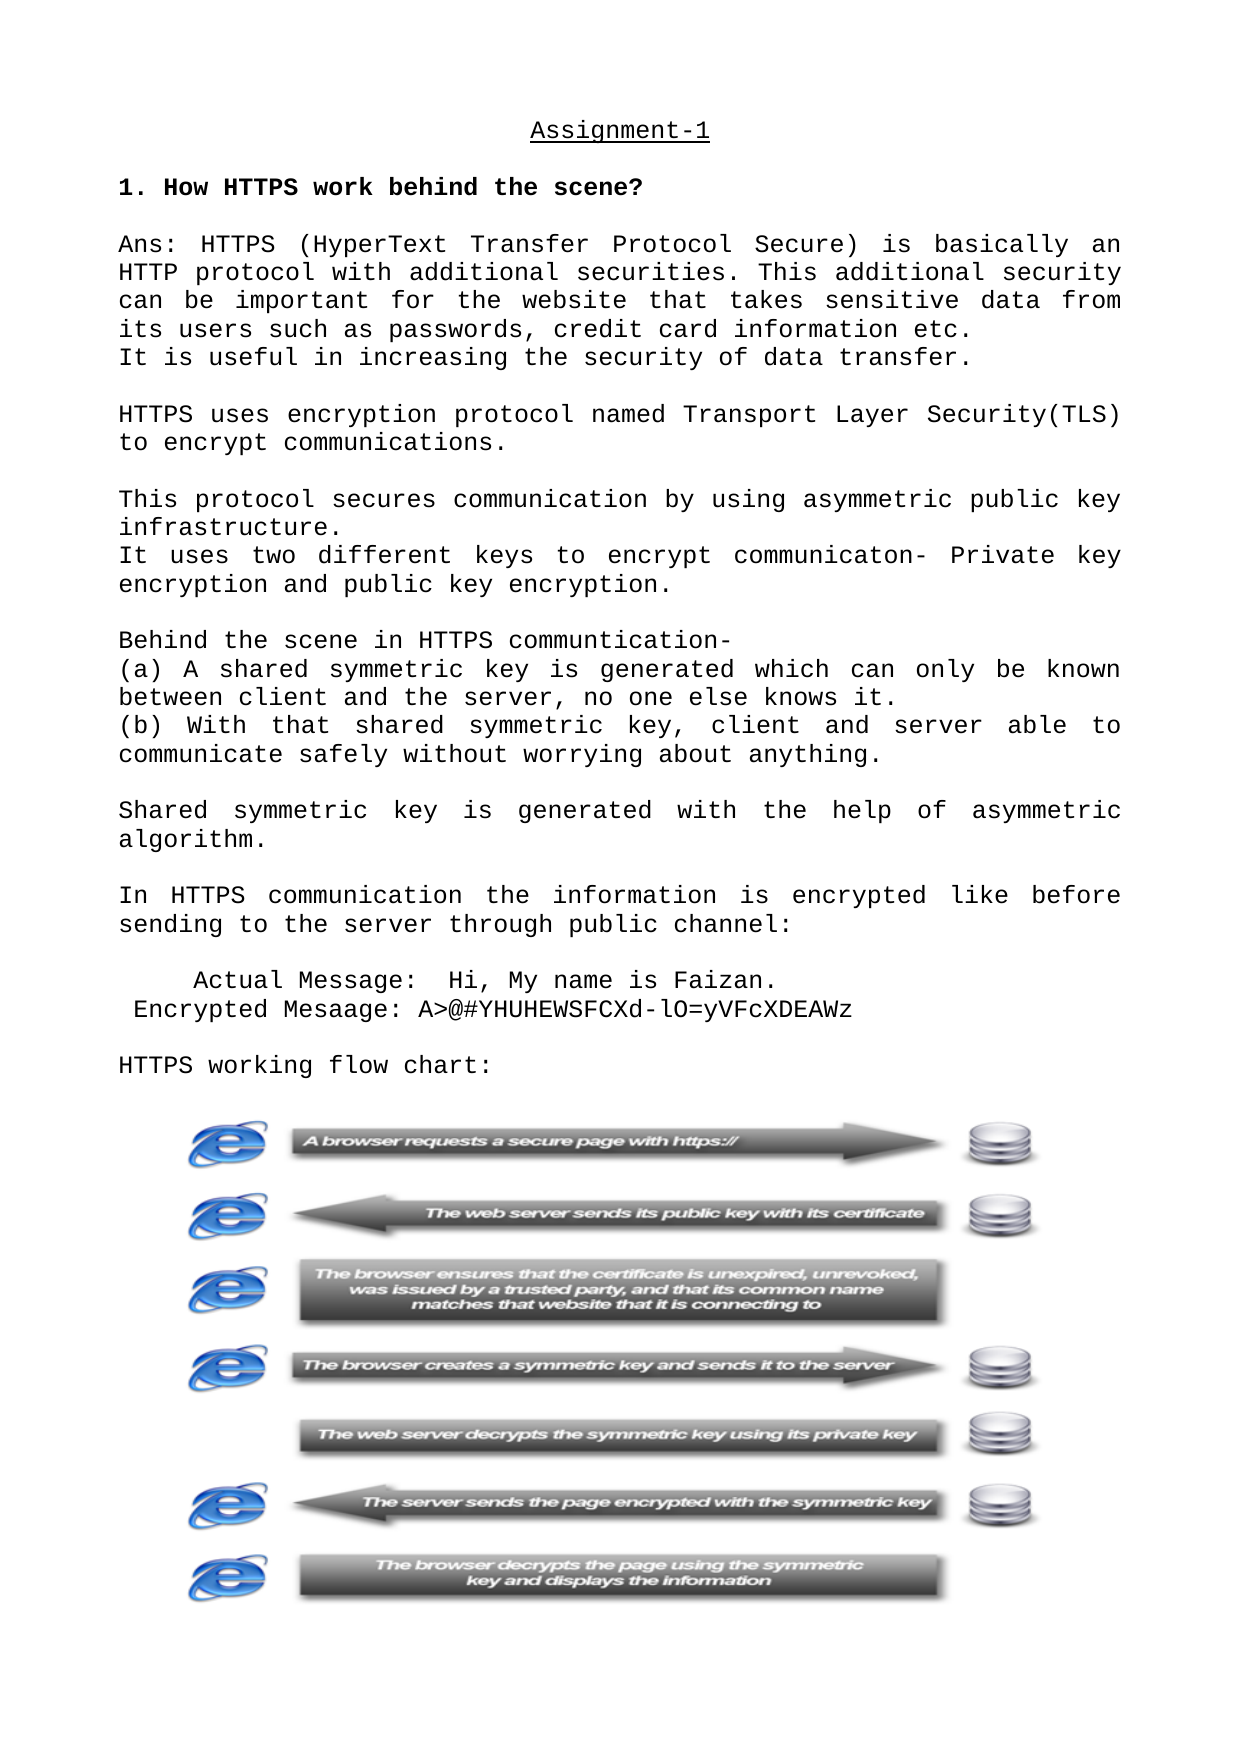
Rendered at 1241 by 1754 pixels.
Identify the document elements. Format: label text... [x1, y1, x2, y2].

text It is useful in increasing the security of data transfer. [118, 345, 1122, 373]
text It uses two different keys to encrypt communicaton- Private key encryption and public key encryption. [118, 543, 1122, 600]
picture [170, 1109, 1070, 1607]
text This protocol secures communication by using asymmetric public key infrastructure. [118, 486, 1122, 543]
text (a) A shared symmetric key is generated which can only be known between client and the server, no one else knows it. [118, 656, 1122, 713]
text HTTPS working flow chart: [118, 1053, 1122, 1081]
text Ans: HTTPS (HyperText Transfer Protocol Secure) is basically an HTTP protocol with additional securities. This additional security can be important for the website that takes sensitive data from its users such as passwords, credit card information etc. [118, 231, 1122, 345]
text Shared symmetric key is generated with the help of asymmetric algorithm. [118, 798, 1122, 855]
text (b) With that shared symmetric key, client and server able to communicate safely without worrying about anything. [118, 713, 1122, 770]
text Actual Message: Hi, My name is Faizan. [118, 968, 1122, 996]
text 1. How HTTPS work behind the scene? [118, 175, 1122, 203]
text In HTTPS communication the information is encrypted like before sending to the server through public channel: [118, 883, 1122, 940]
text Encrypted Mesaage: A>@#YHUHEWSFCXd-lO=yVFcXDEAWz [118, 996, 1122, 1025]
text Behind the scene in HTTPS communtication- [118, 628, 1122, 656]
text HTTPS uses encryption protocol named Transport Layer Security(TLS) to encrypt communications. [118, 401, 1122, 458]
text Assignment-1 [118, 118, 1122, 146]
